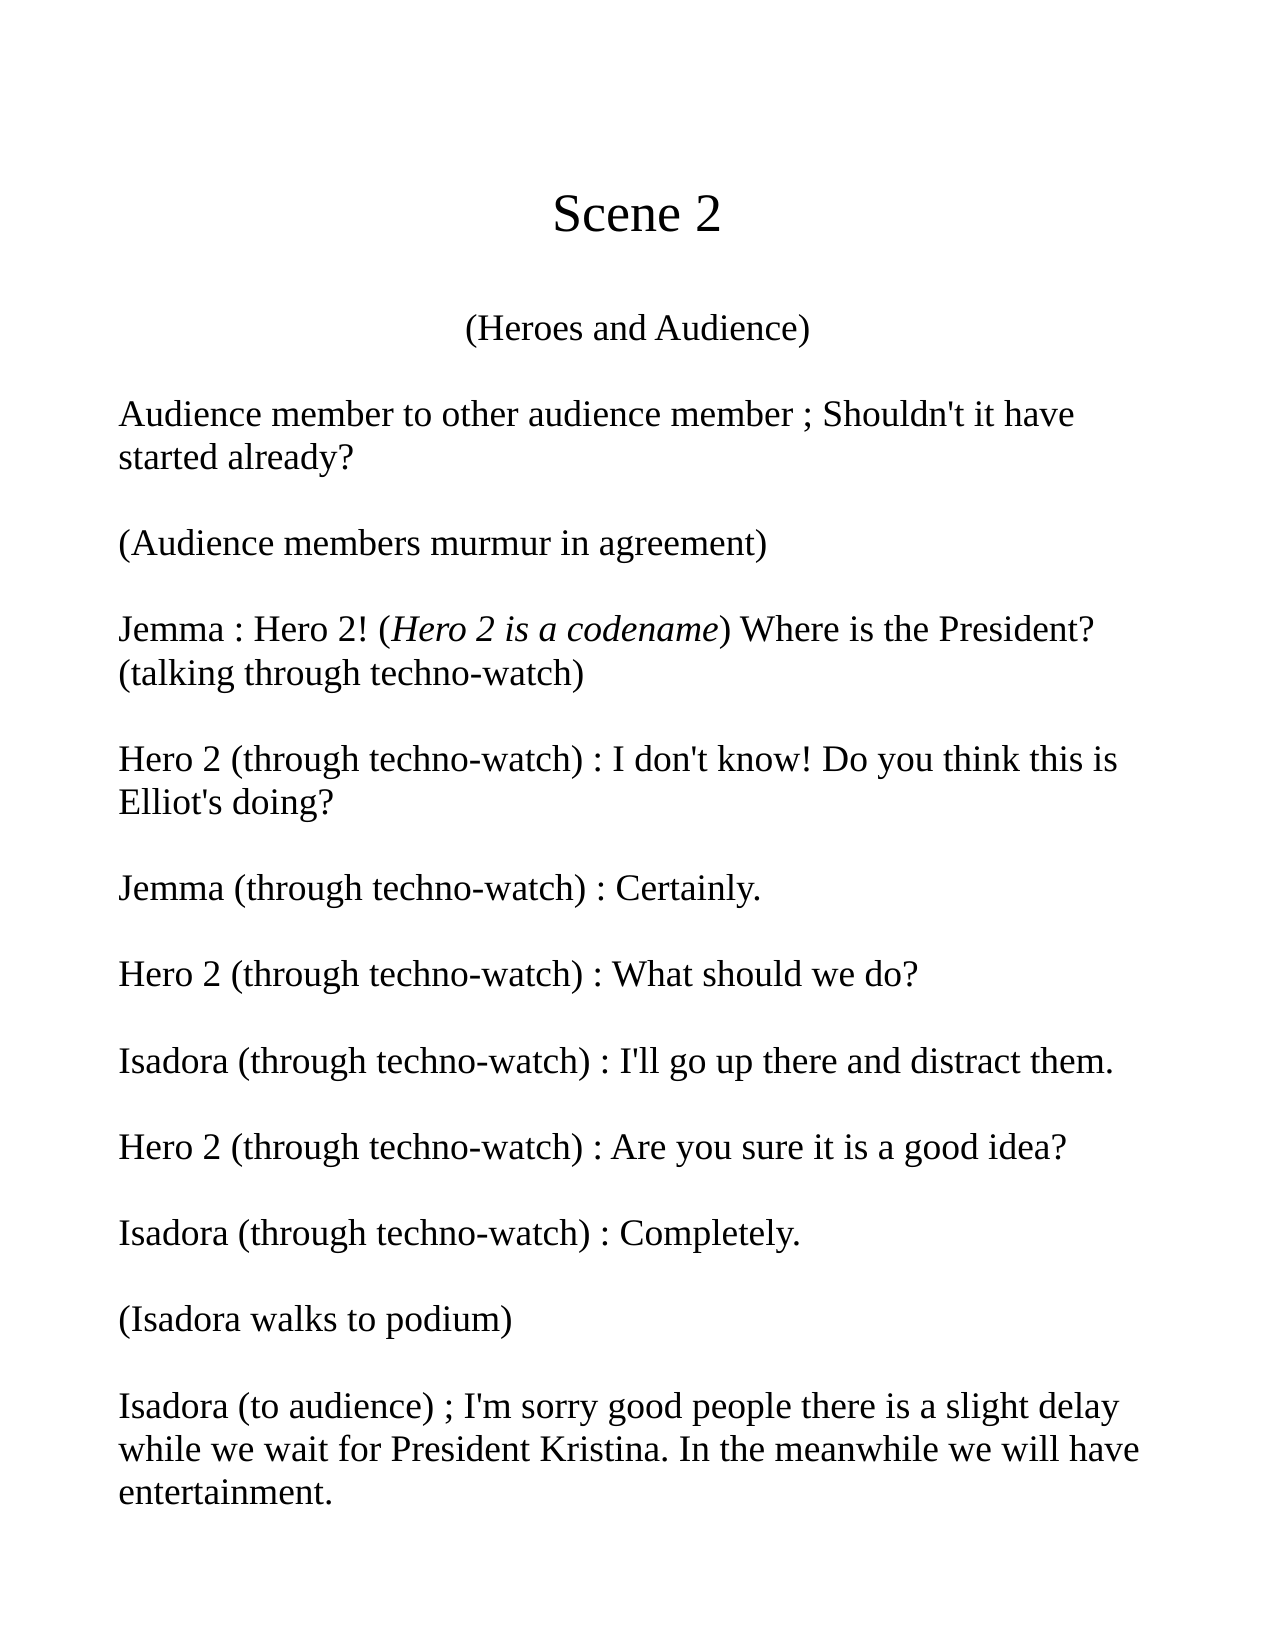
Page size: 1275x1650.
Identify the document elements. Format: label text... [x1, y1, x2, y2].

text Hero 2 (through techno-watch) : I don't know! Do you think this is Elliot's doing? [118, 736, 1157, 822]
text Isadora (to audience) ; I'm sorry good people there is a slight delay while we wait for President Kristina. In the meanwhile we will have entertainment. [118, 1383, 1157, 1512]
text (talking through techno-watch) [118, 650, 1157, 693]
text Isadora (through techno-watch) : Completely. [118, 1211, 1157, 1254]
text Jemma (through techno-watch) : Certainly. [118, 866, 1157, 909]
text (Isadora walks to podium) [118, 1297, 1157, 1340]
text Audience member to other audience member ; Shouldn't it have started already? [118, 391, 1157, 477]
text (Audience members murmur in agreement) [118, 521, 1157, 564]
text (Heroes and Audience) [118, 305, 1157, 348]
text Scene 2 [118, 180, 1157, 243]
text Jemma : Hero 2! (Hero 2 is a codename) Where is the President? [118, 607, 1157, 650]
text Hero 2 (through techno-watch) : What should we do? [118, 952, 1157, 995]
text Isadora (through techno-watch) : I'll go up there and distract them. [118, 1038, 1157, 1081]
text Hero 2 (through techno-watch) : Are you sure it is a good idea? [118, 1124, 1157, 1167]
